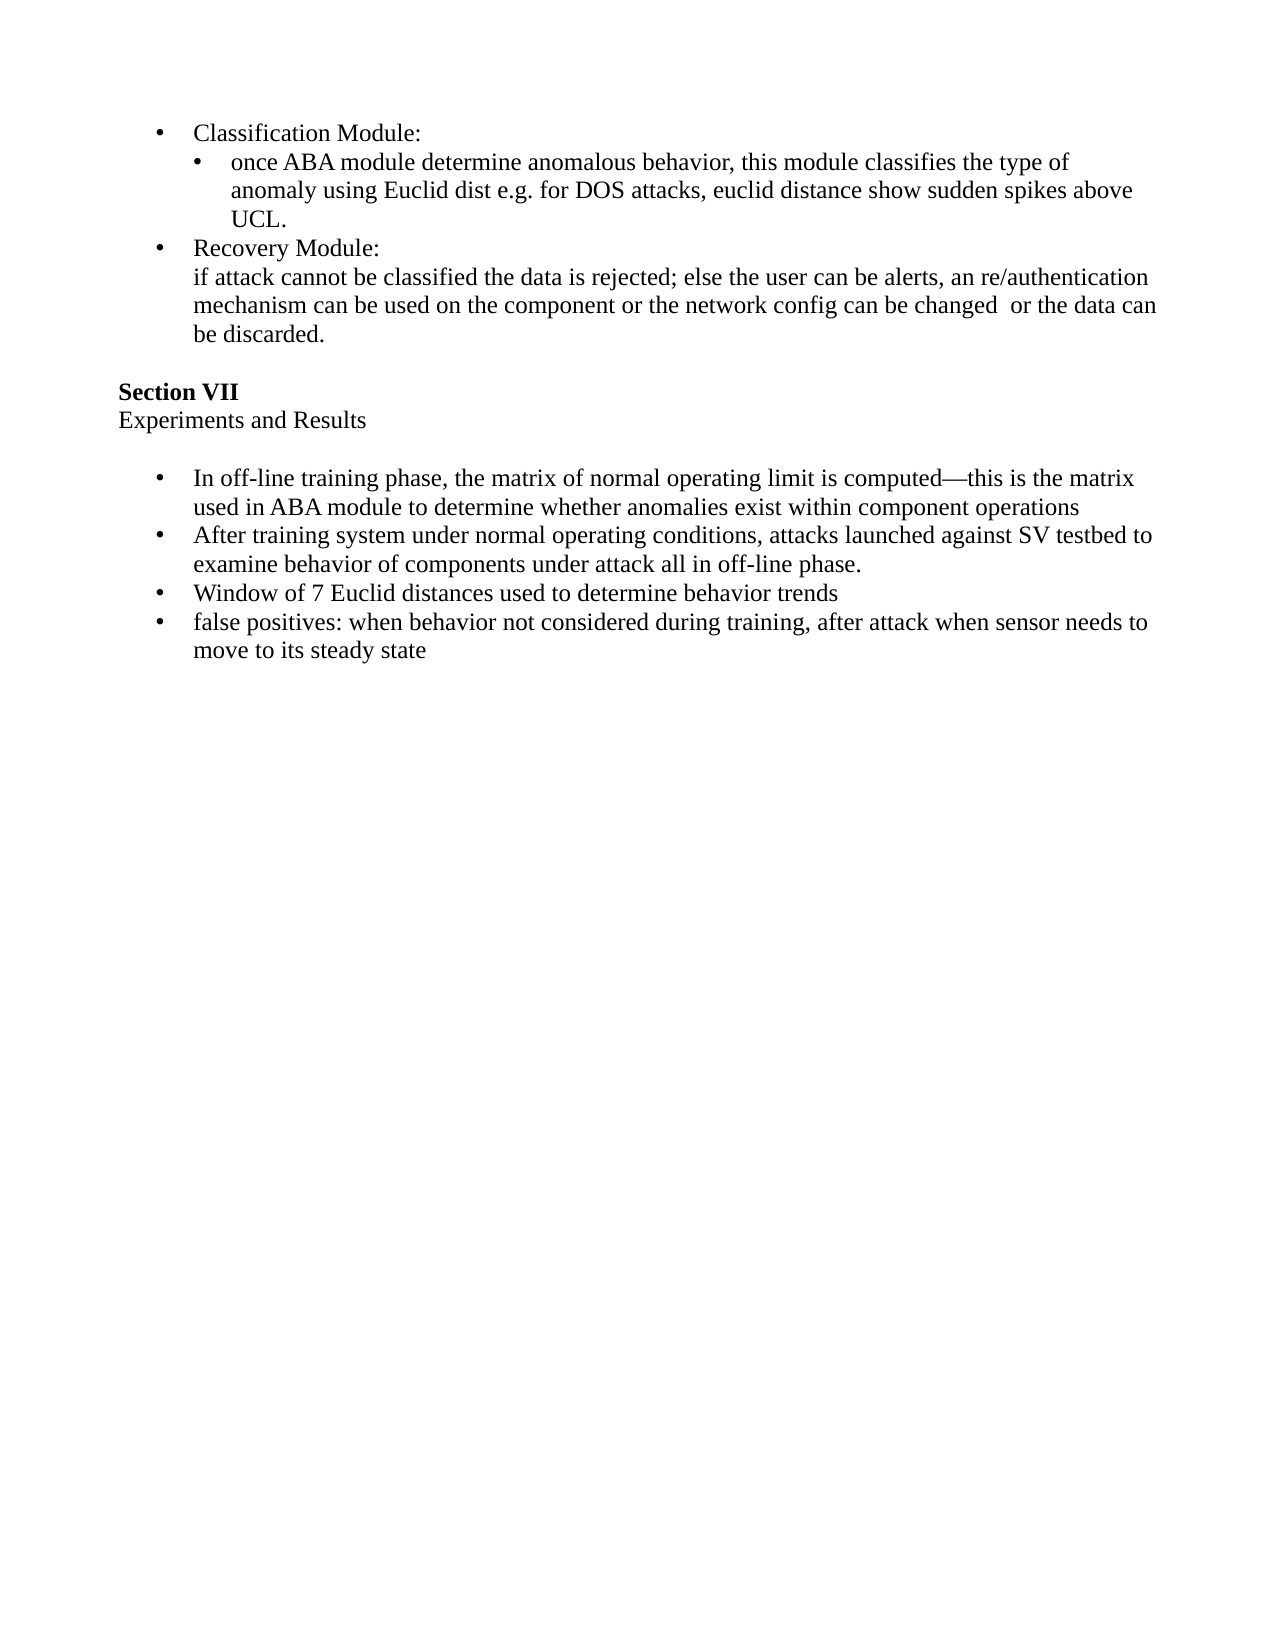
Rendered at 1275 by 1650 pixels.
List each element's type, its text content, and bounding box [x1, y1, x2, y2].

list once ABA module determine anomalous behavior, this module classifies the type of anomaly using Euclid dist e.g. for DOS attacks, euclid distance show sudden spikes above UCL. [193, 147, 1157, 233]
text Experiments and Results [118, 406, 1157, 434]
list Classification Module: [156, 118, 1157, 147]
list After training system under normal operating conditions, attacks launched against SV testbed to examine behavior of components under attack all in off-line phase. [156, 521, 1157, 578]
list Window of 7 Euclid distances used to determine behavior trends [156, 578, 1157, 607]
text Section VII [118, 377, 1157, 406]
list false positives: when behavior not considered during training, after attack when sensor needs to move to its steady state [156, 607, 1157, 664]
list if attack cannot be classified the data is rejected; else the user can be alerts, an re/authentication mechanism can be used on the component or the network config can be changed or the data can be discarded. [156, 262, 1157, 348]
list Recovery Module: [156, 233, 1157, 262]
list In off-line training phase, the matrix of normal operating limit is computed—this is the matrix used in ABA module to determine whether anomalies exist within component operations [156, 463, 1157, 521]
